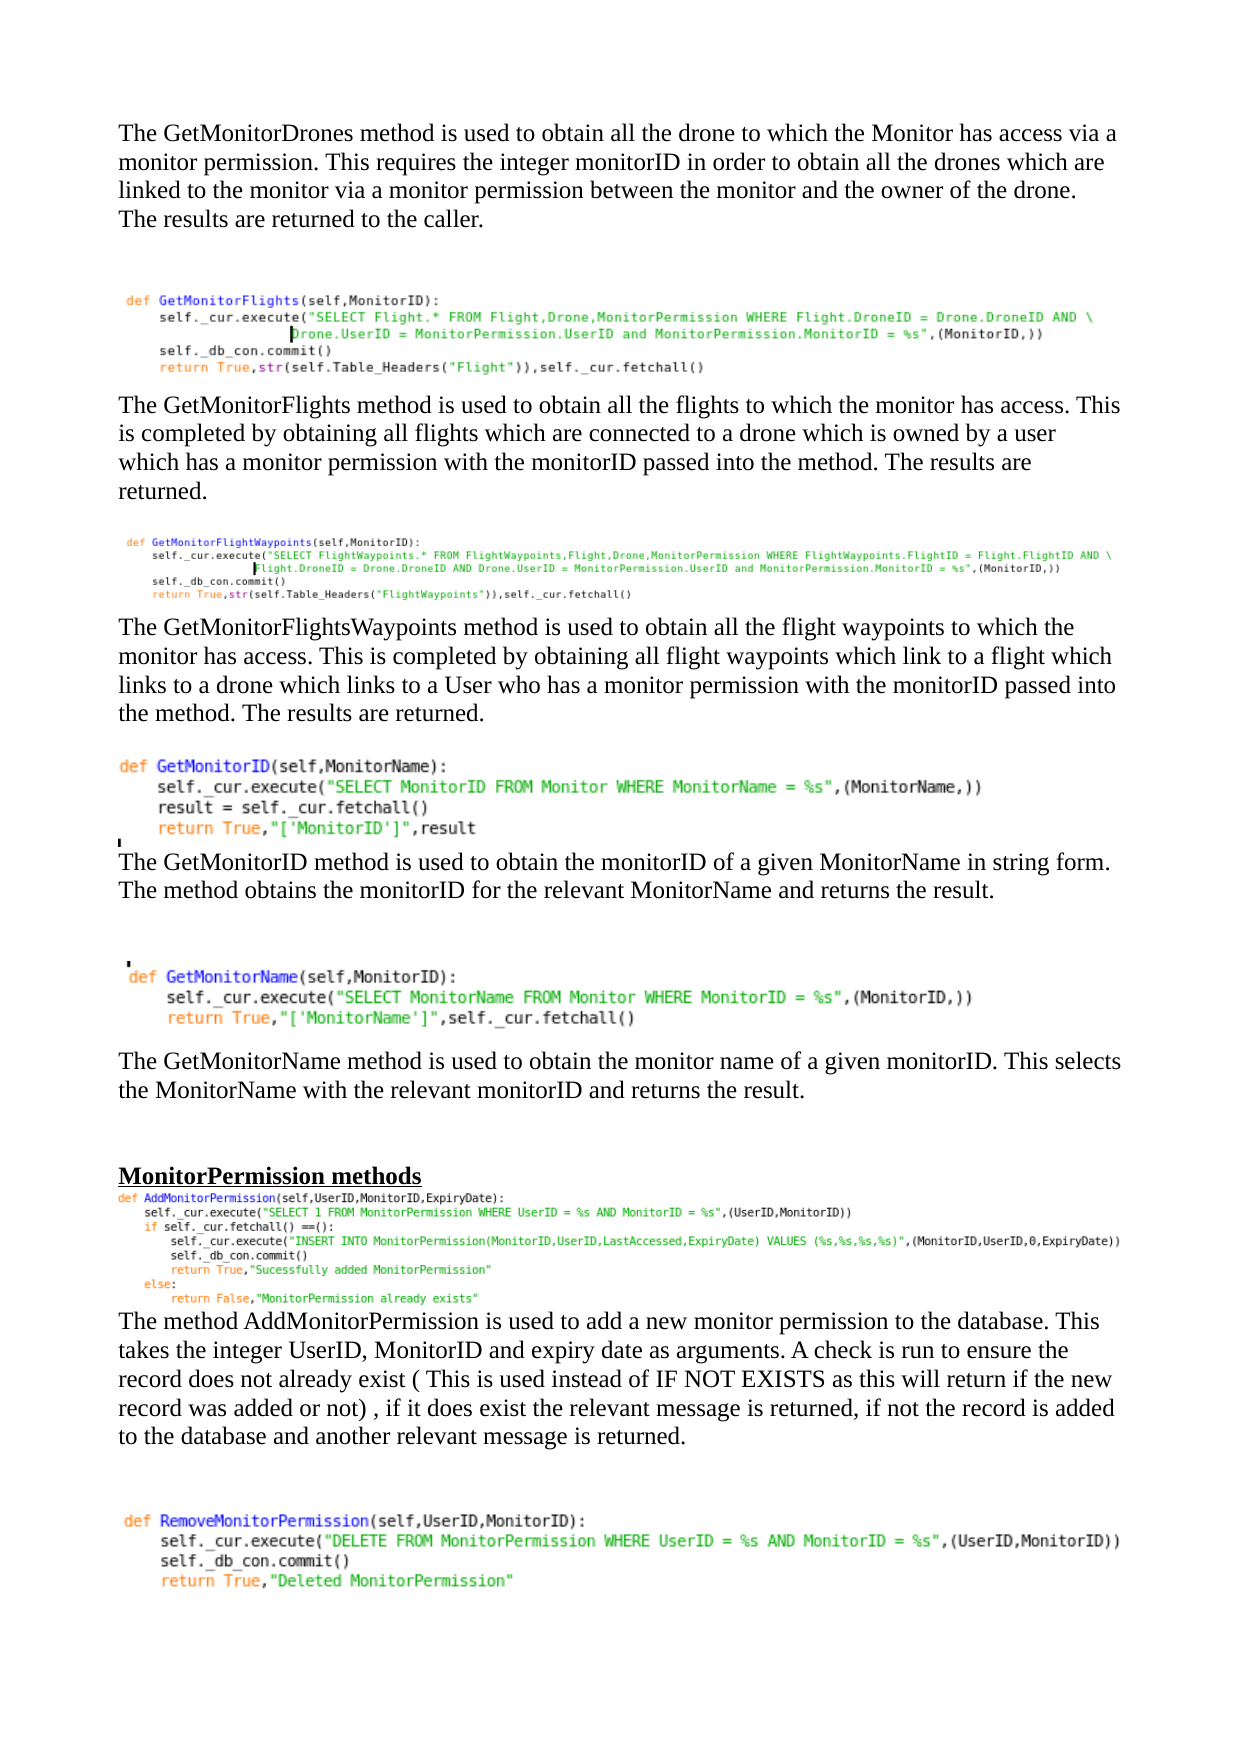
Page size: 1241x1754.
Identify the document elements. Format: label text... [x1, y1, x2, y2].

picture [118, 961, 979, 1046]
text MonitorPermission methods [118, 1161, 1122, 1189]
picture [118, 756, 994, 847]
text The GetMonitorName method is used to obtain the monitor name of a given monitorID. This selects the MonitorName with the relevant monitorID and returns the result. [118, 962, 1122, 1103]
text The GetMonitorFlights method is used to obtain all the flights to which the monitor has access. This is completed by obtaining all flights which are connected to a drone which is owned by a user which has a monitor permission with the monitorID passed into the method. The results are returned. [118, 390, 1122, 505]
picture [118, 1507, 1123, 1602]
text The GetMonitorFlightsWaypoints method is used to obtain all the flight waypoints to which the monitor has access. This is completed by obtaining all flight waypoints which link to a flight which links to a drone which links to a User who has a monitor permission with the monitorID passed into the method. The results are returned. [118, 613, 1122, 727]
picture [118, 533, 1123, 613]
text The GetMonitorID method is used to obtain the monitorID of a given MonitorName in string form. The method obtains the monitorID for the relevant MonitorName and returns the result. [118, 756, 1122, 904]
picture [118, 290, 1123, 390]
text The method AddMonitorPermission is used to add a new monitor permission to the database. This takes the integer UserID, MonitorID and expiry date as arguments. A check is run to ensure the record does not already exist ( This is used instead of IF NOT EXISTS as this will return if the new record was added or not) , if it does exist the relevant message is returned, if not the record is added to the database and another relevant message is returned. [118, 1307, 1122, 1450]
picture [118, 1189, 1123, 1307]
text The GetMonitorDrones method is used to obtain all the drone to which the Monitor has access via a monitor permission. This requires the integer monitorID in order to obtain all the drones which are linked to the monitor via a monitor permission between the monitor and the owner of the drone. The results are returned to the caller. [118, 118, 1122, 233]
